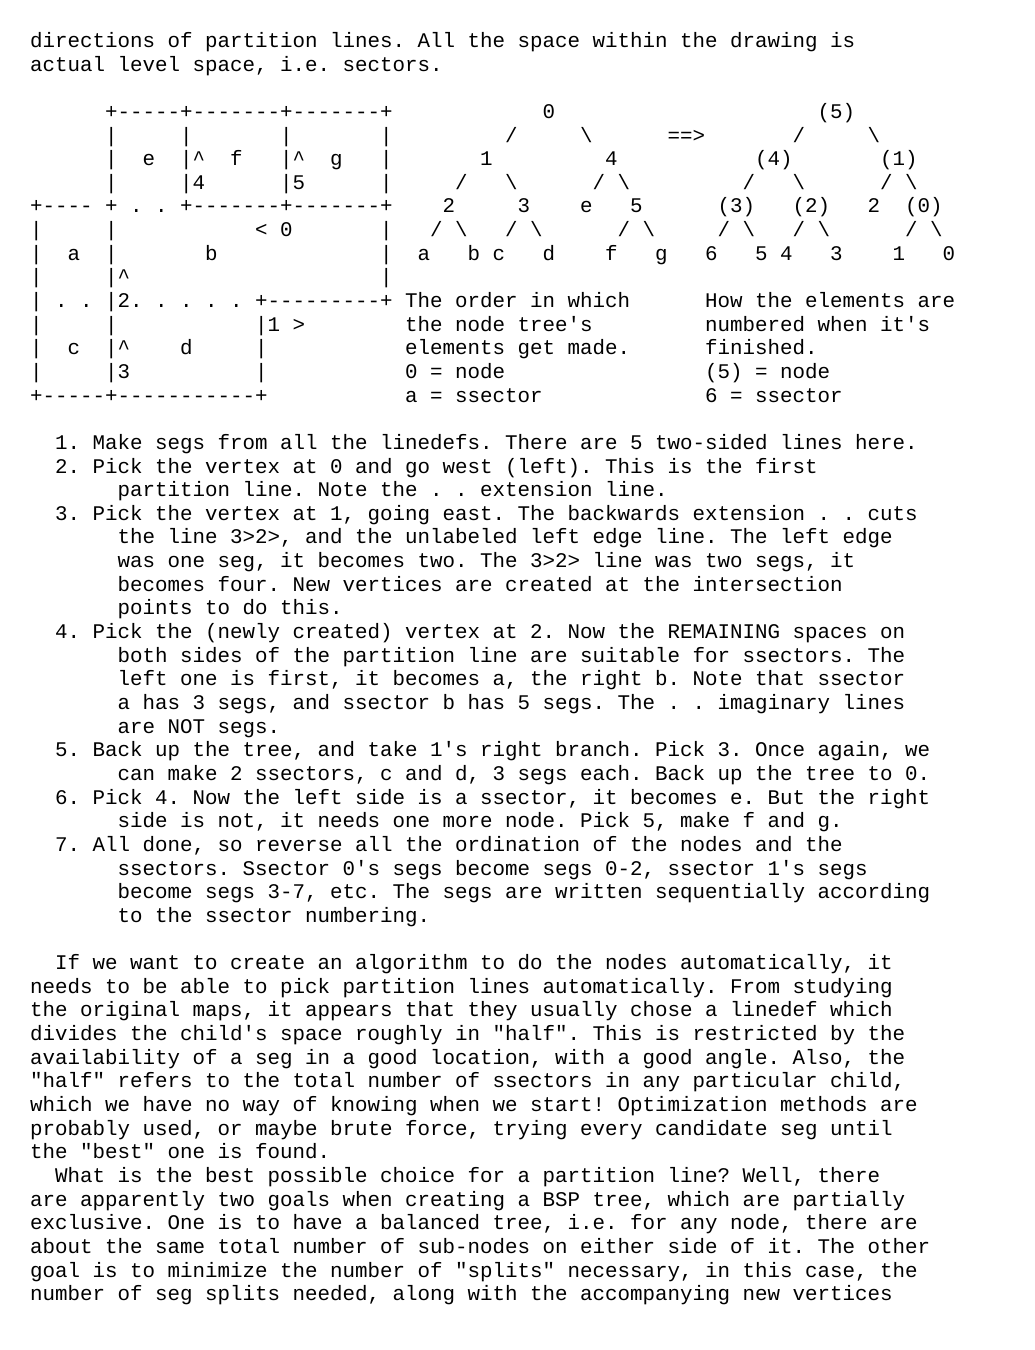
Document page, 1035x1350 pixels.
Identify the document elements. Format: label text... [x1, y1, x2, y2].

text | |^ | [30, 266, 1005, 290]
text 3. Pick the vertex at 1, going east. The backwards extension . . cuts [30, 503, 1005, 527]
text left one is first, it becomes a, the right b. Note that ssector [30, 668, 1005, 692]
text become segs 3-7, etc. The segs are written sequentially according [30, 881, 1005, 905]
text | | < 0 | / \ / \ / \ / \ / \ / \ [30, 219, 1005, 243]
text number of seg splits needed, along with the accompanying new vertices [30, 1283, 1005, 1307]
text are apparently two goals when creating a BSP tree, which are partially [30, 1189, 1005, 1212]
text probably used, or maybe brute force, trying every candidate seg until [30, 1118, 1005, 1141]
text | | |1 > the node tree's numbered when it's [30, 314, 1005, 337]
text was one seg, it becomes two. The 3>2> line was two segs, it [30, 550, 1005, 574]
text +-----+-------+-------+ 0 (5) [30, 101, 1005, 124]
text about the same total number of sub-nodes on either side of it. The other [30, 1236, 1005, 1259]
text exclusive. One is to have a balanced tree, i.e. for any node, there are [30, 1212, 1005, 1236]
text directions of partition lines. All the space within the drawing is [30, 30, 1005, 54]
text | c |^ d | elements get made. finished. [30, 337, 1005, 361]
text both sides of the partition line are suitable for ssectors. The [30, 645, 1005, 668]
text If we want to create an algorithm to do the nodes automatically, it [30, 952, 1005, 976]
text | |4 |5 | / \ / \ / \ / \ [30, 172, 1005, 196]
text side is not, it needs one more node. Pick 5, make f and g. [30, 810, 1005, 834]
text actual level space, i.e. sectors. [30, 54, 1005, 77]
text | | | | / \ ==> / \ [30, 124, 1005, 148]
text 7. All done, so reverse all the ordination of the nodes and the [30, 834, 1005, 858]
text the original maps, it appears that they usually chose a linedef which [30, 999, 1005, 1023]
text | . . |2. . . . . +---------+ The order in which How the elements are [30, 290, 1005, 314]
text needs to be able to pick partition lines automatically. From studying [30, 976, 1005, 999]
text the line 3>2>, and the unlabeled left edge line. The left edge [30, 527, 1005, 550]
text points to do this. [30, 597, 1005, 621]
text "half" refers to the total number of ssectors in any particular child, [30, 1070, 1005, 1094]
text What is the best possible choice for a partition line? Well, there [30, 1165, 1005, 1189]
text can make 2 ssectors, c and d, 3 segs each. Back up the tree to 0. [30, 763, 1005, 787]
text +---- + . . +-------+-------+ 2 3 e 5 (3) (2) 2 (0) [30, 196, 1005, 219]
text partition line. Note the . . extension line. [30, 479, 1005, 503]
text 4. Pick the (newly created) vertex at 2. Now the REMAINING spaces on [30, 621, 1005, 645]
text divides the child's space roughly in "half". This is restricted by the [30, 1023, 1005, 1047]
text to the ssector numbering. [30, 905, 1005, 928]
text | a | b | a b c d f g 6 5 4 3 1 0 [30, 243, 1005, 266]
text 6. Pick 4. Now the left side is a ssector, it becomes e. But the right [30, 787, 1005, 810]
text are NOT segs. [30, 716, 1005, 739]
text which we have no way of knowing when we start! Optimization methods are [30, 1094, 1005, 1118]
text goal is to minimize the number of "splits" necessary, in this case, the [30, 1259, 1005, 1283]
text | e |^ f |^ g | 1 4 (4) (1) [30, 148, 1005, 172]
text the "best" one is found. [30, 1141, 1005, 1165]
text availability of a seg in a good location, with a good angle. Also, the [30, 1047, 1005, 1070]
text 5. Back up the tree, and take 1's right branch. Pick 3. Once again, we [30, 739, 1005, 763]
text ssectors. Ssector 0's segs become segs 0-2, ssector 1's segs [30, 858, 1005, 881]
text | |3 | 0 = node (5) = node [30, 361, 1005, 385]
text 2. Pick the vertex at 0 and go west (left). This is the first [30, 456, 1005, 479]
text becomes four. New vertices are created at the intersection [30, 574, 1005, 597]
text +-----+-----------+ a = ssector 6 = ssector [30, 385, 1005, 408]
text 1. Make segs from all the linedefs. There are 5 two-sided lines here. [30, 432, 1005, 456]
text a has 3 segs, and ssector b has 5 segs. The . . imaginary lines [30, 692, 1005, 716]
